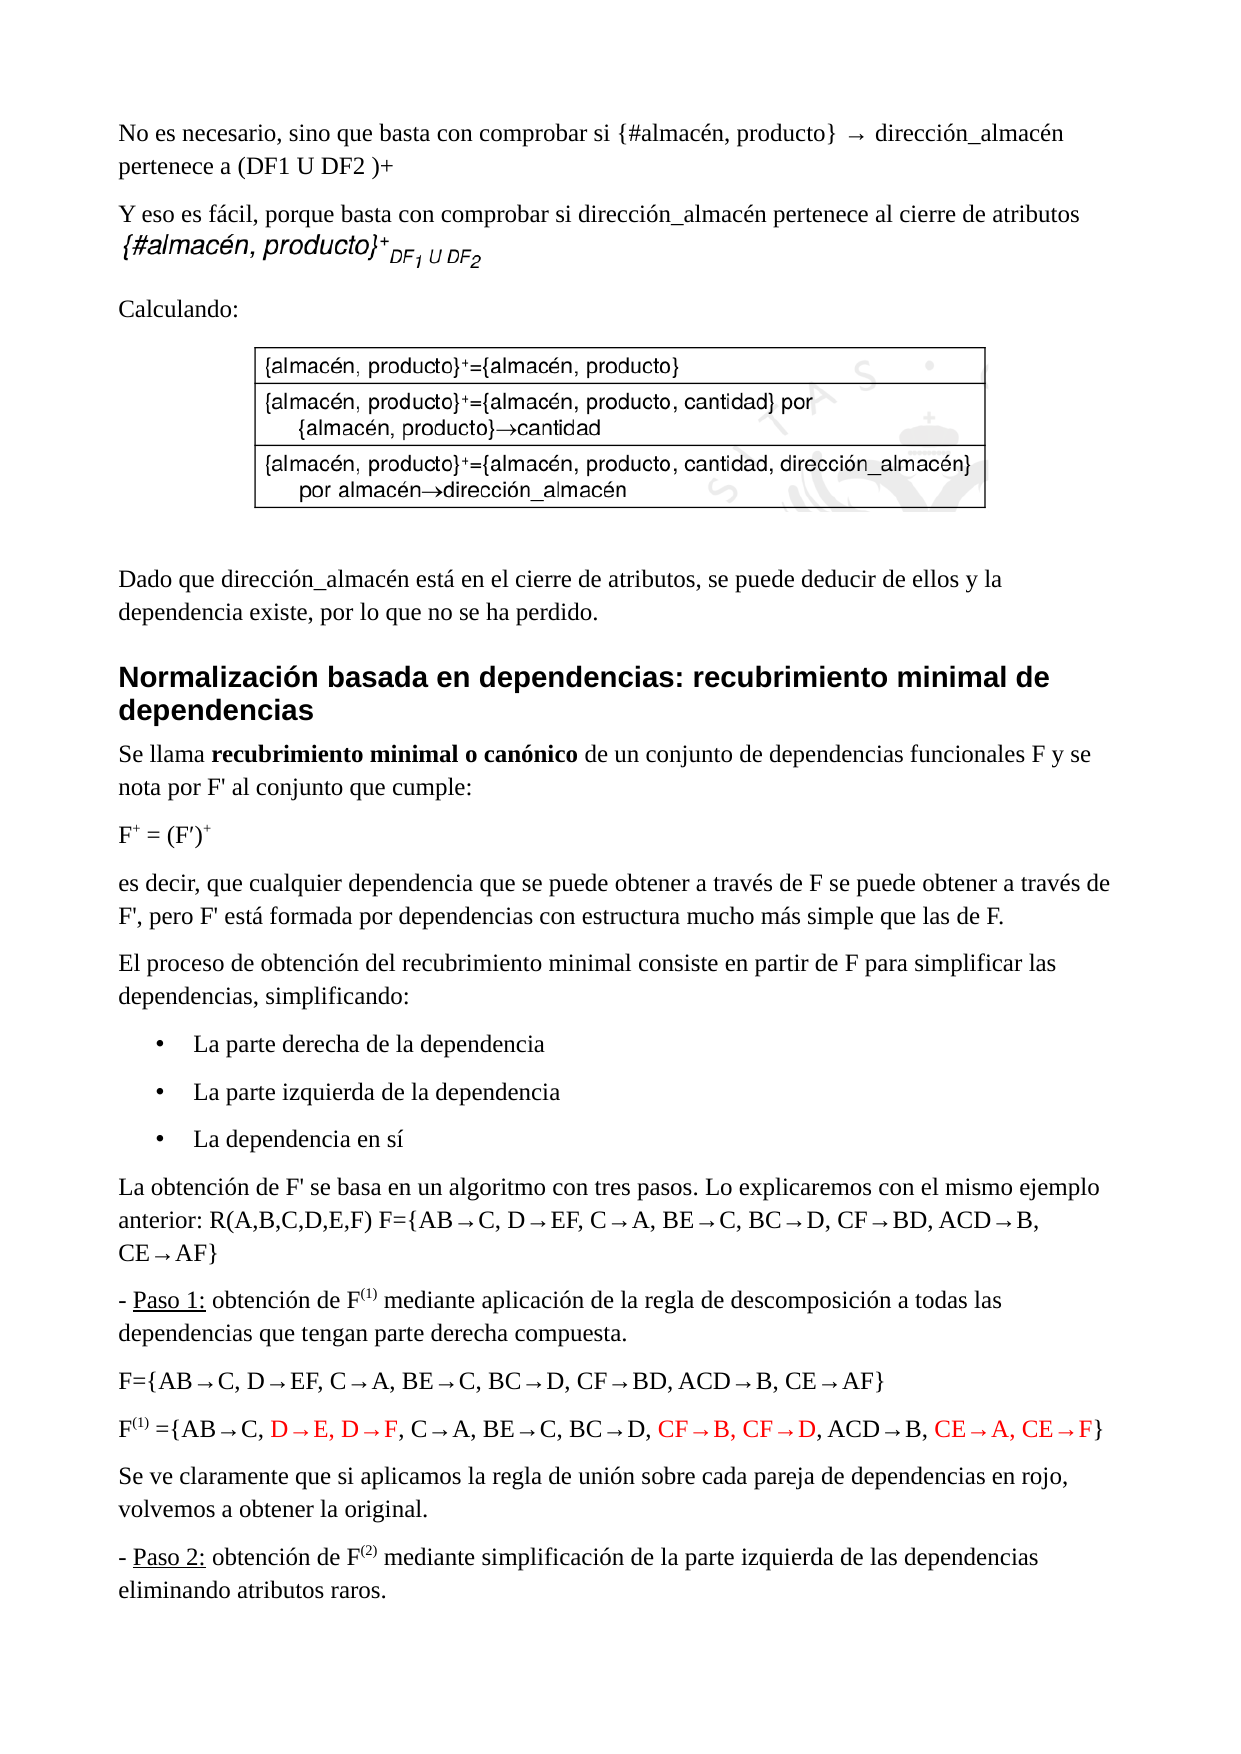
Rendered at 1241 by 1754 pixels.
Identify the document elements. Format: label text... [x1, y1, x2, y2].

text No es necesario, sino que basta con comprobar si {#almacén, producto} → dirección_almacén pertenece a (DF1 U DF2 )+ [118, 118, 1122, 180]
text es decir, que cualquier dependencia que se puede obtener a través de F se puede obtener a través de F', pero F' está formada por dependencias con estructura mucho más simple que las de F. [118, 868, 1122, 929]
text Y eso es fácil, porque basta con comprobar si dirección_almacén pertenece al cierre de atributos [118, 199, 1122, 228]
picture [120, 231, 482, 271]
text - Paso 1: obtención de F(1) mediante aplicación de la regla de descomposición a todas las dependencias que tengan parte derecha compuesta. [118, 1285, 1122, 1347]
picture [252, 342, 989, 512]
text Dado que dirección_almacén está en el cierre de atributos, se puede deducir de ellos y la dependencia existe, por lo que no se ha perdido. [118, 564, 1122, 626]
text - Paso 2: obtención de F(2) mediante simplificación de la parte izquierda de las dependencias eliminando atributos raros. [118, 1542, 1122, 1604]
text F(1) ={AB→C, D→E, D→F, C→A, BE→C, BC→D, CF→B, CF→D, ACD→B, CE→A, CE→F} [118, 1414, 1122, 1442]
list La dependencia en sí [156, 1124, 1122, 1153]
text Calculando: [118, 294, 1122, 323]
list La parte izquierda de la dependencia [156, 1077, 1122, 1105]
text La obtención de F' se basa en un algoritmo con tres pasos. Lo explicaremos con el mismo ejemplo anterior: R(A,B,C,D,E,F) F={AB→C, D→EF, C→A, BE→C, BC→D, CF→BD, ACD→B, CE→AF} [118, 1172, 1122, 1267]
text El proceso de obtención del recubrimiento minimal consiste en partir de F para simplificar las dependencias, simplificando: [118, 948, 1122, 1010]
list La parte derecha de la dependencia [156, 1029, 1122, 1058]
text F={AB→C, D→EF, C→A, BE→C, BC→D, CF→BD, ACD→B, CE→AF} [118, 1366, 1122, 1395]
text F+ = (F′)+ [118, 820, 1122, 849]
text Se ve claramente que si aplicamos la regla de unión sobre cada pareja de dependencias en rojo, volvemos a obtener la original. [118, 1461, 1122, 1523]
text Se llama recubrimiento minimal o canónico de un conjunto de dependencias funcionales F y se nota por F' al conjunto que cumple: [118, 739, 1122, 801]
subtitle Normalización basada en dependencias: recubrimiento minimal de dependencias [118, 659, 1122, 727]
